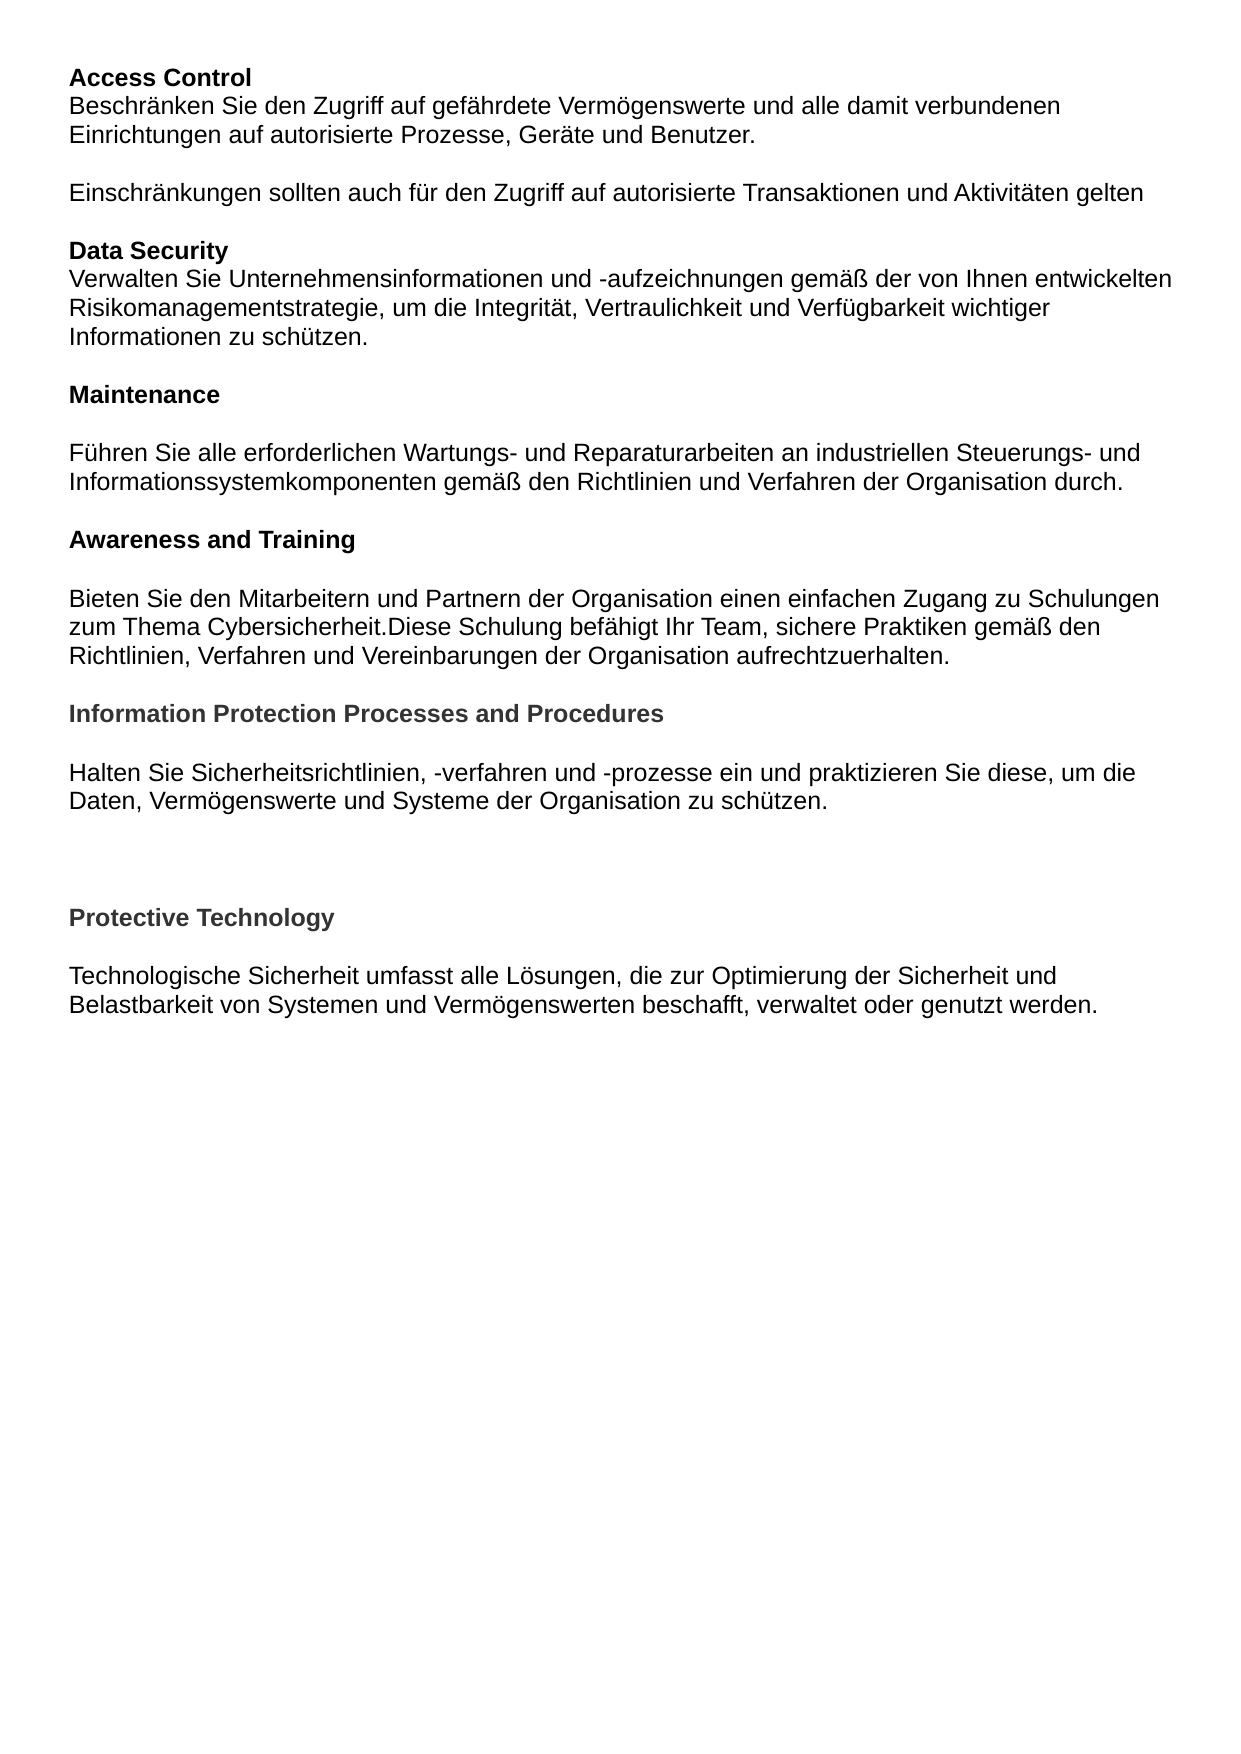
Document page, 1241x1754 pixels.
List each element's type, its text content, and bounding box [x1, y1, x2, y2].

text Einschränkungen sollten auch für den Zugriff auf autorisierte Transaktionen und Aktivitäten gelten [69, 177, 1180, 206]
text Beschränken Sie den Zugriff auf gefährdete Vermögenswerte und alle damit verbundenen Einrichtungen auf autorisierte Prozesse, Geräte und Benutzer. [69, 91, 1180, 149]
text Data Security [69, 236, 1180, 264]
text Technologische Sicherheit umfasst alle Lösungen, die zur Optimierung der Sicherheit und Belastbarkeit von Systemen und Vermögenswerten beschafft, verwaltet oder genutzt werden. [69, 961, 1180, 1018]
text Verwalten Sie Unternehmensinformationen und -aufzeichnungen gemäß der von Ihnen entwickelten Risikomanagementstrategie, um die Integrität, Vertraulichkeit und Verfügbarkeit wichtiger Informationen zu schützen. [69, 264, 1180, 351]
text Awareness and Training [69, 525, 1180, 554]
text Maintenance [69, 380, 1180, 409]
text Halten Sie Sicherheitsrichtlinien, -verfahren und -prozesse ein und praktizieren Sie diese, um die Daten, Vermögenswerte und Systeme der Organisation zu schützen. [69, 758, 1180, 815]
text Bieten Sie den Mitarbeitern und Partnern der Organisation einen einfachen Zugang zu Schulungen zum Thema Cybersicherheit.Diese Schulung befähigt Ihr Team, sichere Praktiken gemäß den Richtlinien, Verfahren und Vereinbarungen der Organisation aufrechtzuerhalten. [69, 584, 1180, 670]
text Protective Technology [69, 903, 1180, 932]
text Access Control [69, 62, 1180, 91]
text Information Protection Processes and Procedures [69, 699, 1180, 728]
text Führen Sie alle erforderlichen Wartungs- und Reparaturarbeiten an industriellen Steuerungs- und Informationssystemkomponenten gemäß den Richtlinien und Verfahren der Organisation durch. [69, 438, 1180, 496]
